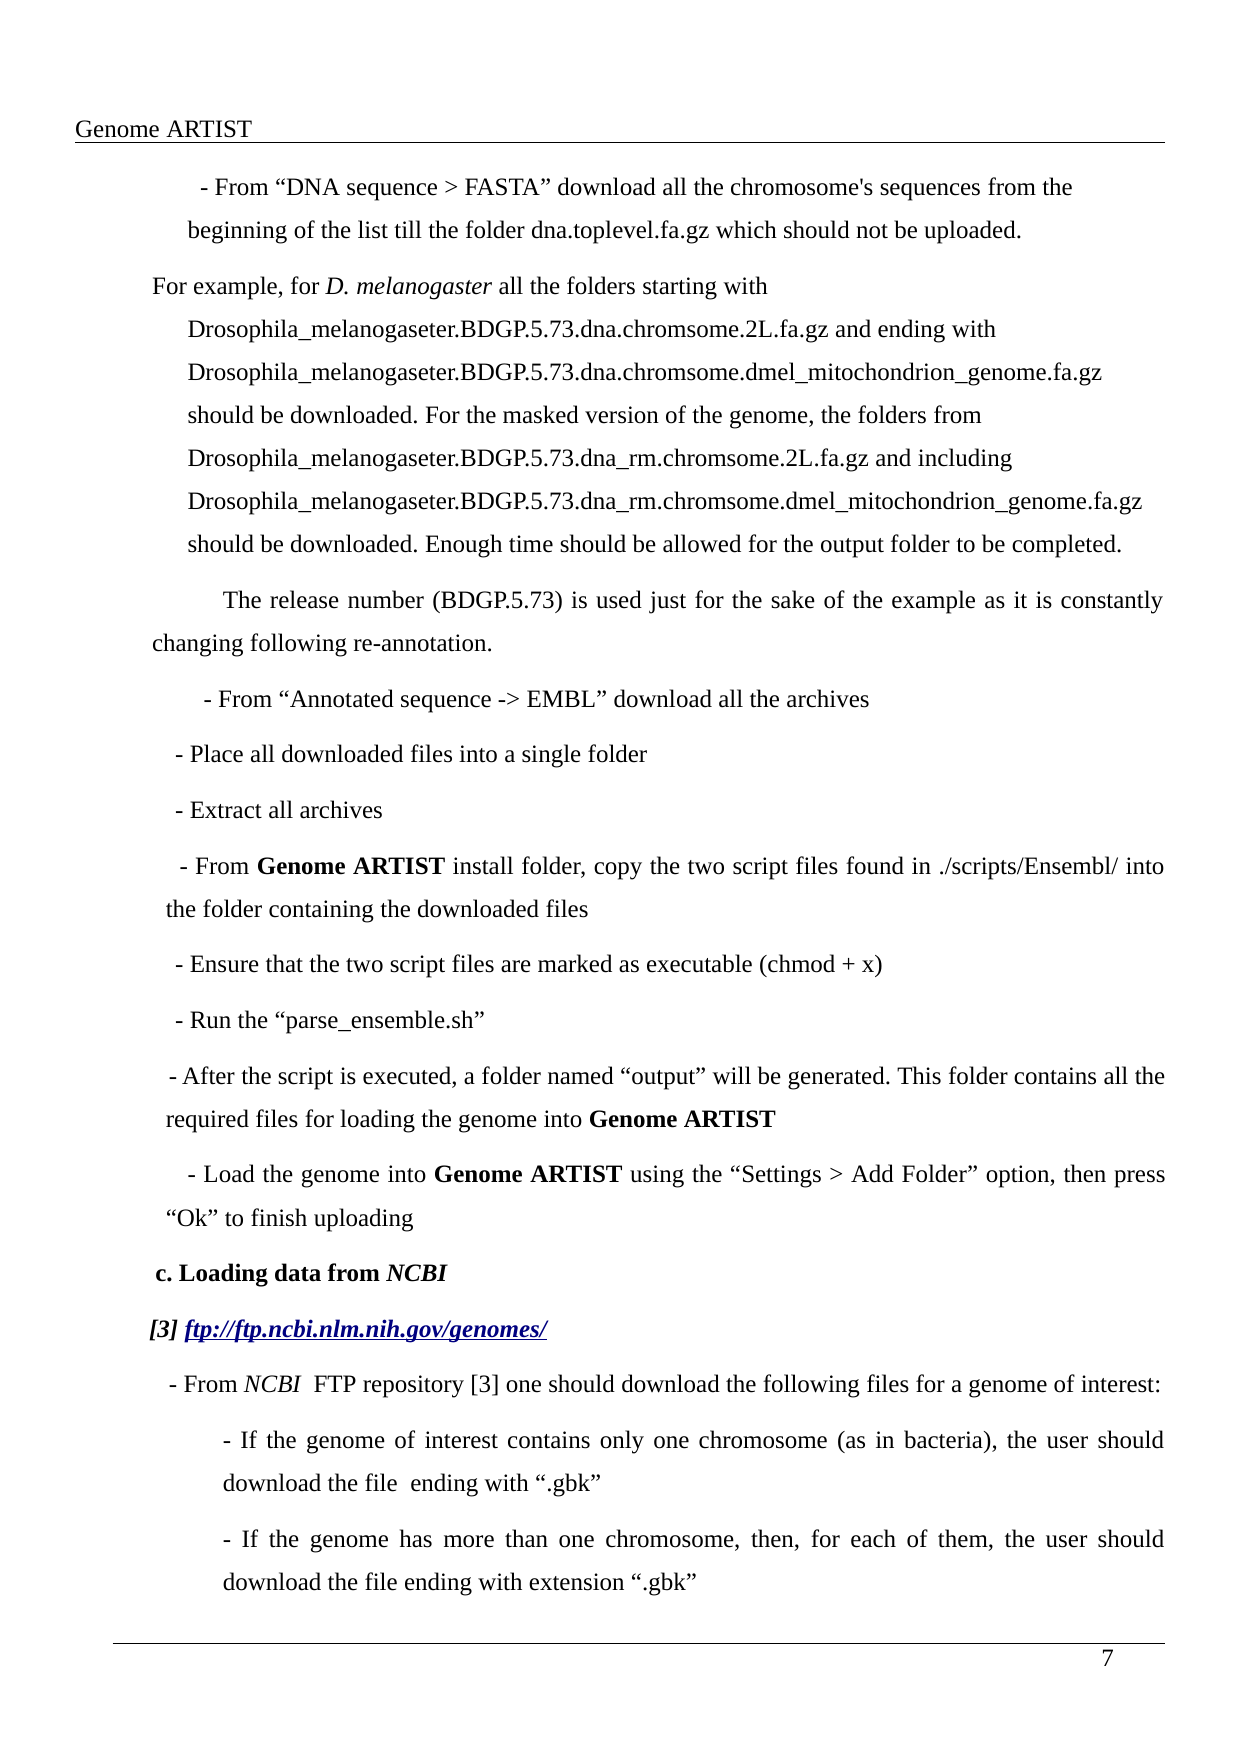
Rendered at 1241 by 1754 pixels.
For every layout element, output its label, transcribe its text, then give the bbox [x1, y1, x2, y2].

text - Ensure that the two script files are marked as executable (chmod + x) [75, 949, 1165, 978]
text - After the script is executed, a folder named “output” will be generated. This folder contains all the required files for loading the genome into Genome ARTIST [75, 1061, 1165, 1133]
text - From Genome ARTIST install folder, copy the two script files found in ./scripts/Ensembl/ into the folder containing the downloaded files [75, 851, 1165, 923]
text For example, for D. melanogaster all the folders starting with Drosophila_melanogaseter.BDGP.5.73.dna.chromsome.2L.fa.gz and ending with Drosophila_melanogaseter.BDGP.5.73.dna.chromsome.dmel_mitochondrion_genome.fa.gz should be downloaded. For the masked version of the genome, the folders from Drosophila_melanogaseter.BDGP.5.73.dna_rm.chromsome.2L.fa.gz and including Drosophila_melanogaseter.BDGP.5.73.dna_rm.chromsome.dmel_mitochondrion_genome.fa.gz should be downloaded. Enough time should be allowed for the output folder to be completed. [152, 271, 1165, 558]
list - If the genome of interest contains only one chromosome (as in bacteria), the user should download the file ending with “.gbk” [185, 1425, 1165, 1497]
text - From “DNA sequence > FASTA” download all the chromosome's sequences from the beginning of the list till the folder dna.toplevel.fa.gz which should not be uploaded. [152, 172, 1165, 244]
text - Load the genome into Genome ARTIST using the “Settings > Add Folder” option, then press “Ok” to finish uploading [73, 1159, 1165, 1231]
text - Run the “parse_ensemble.sh” [75, 1005, 1165, 1034]
text - From “Annotated sequence -> EMBL” download all the archives [72, 684, 1165, 713]
text - Place all downloaded files into a single folder [75, 739, 1165, 768]
text c. Loading data from NCBI [75, 1258, 1165, 1287]
list - If the genome has more than one chromosome, then, for each of them, the user should download the file ending with extension “.gbk” [185, 1524, 1165, 1596]
text The release number (BDGP.5.73) is used just for the sake of the example as it is constantly changing following re-annotation. [116, 585, 1165, 657]
text [3] ftp://ftp.ncbi.nlm.nih.gov/genomes/ [75, 1314, 1165, 1343]
text - Extract all archives [75, 795, 1165, 824]
text - From NCBI FTP repository [3] one should download the following files for a genome of interest: [75, 1369, 1165, 1398]
